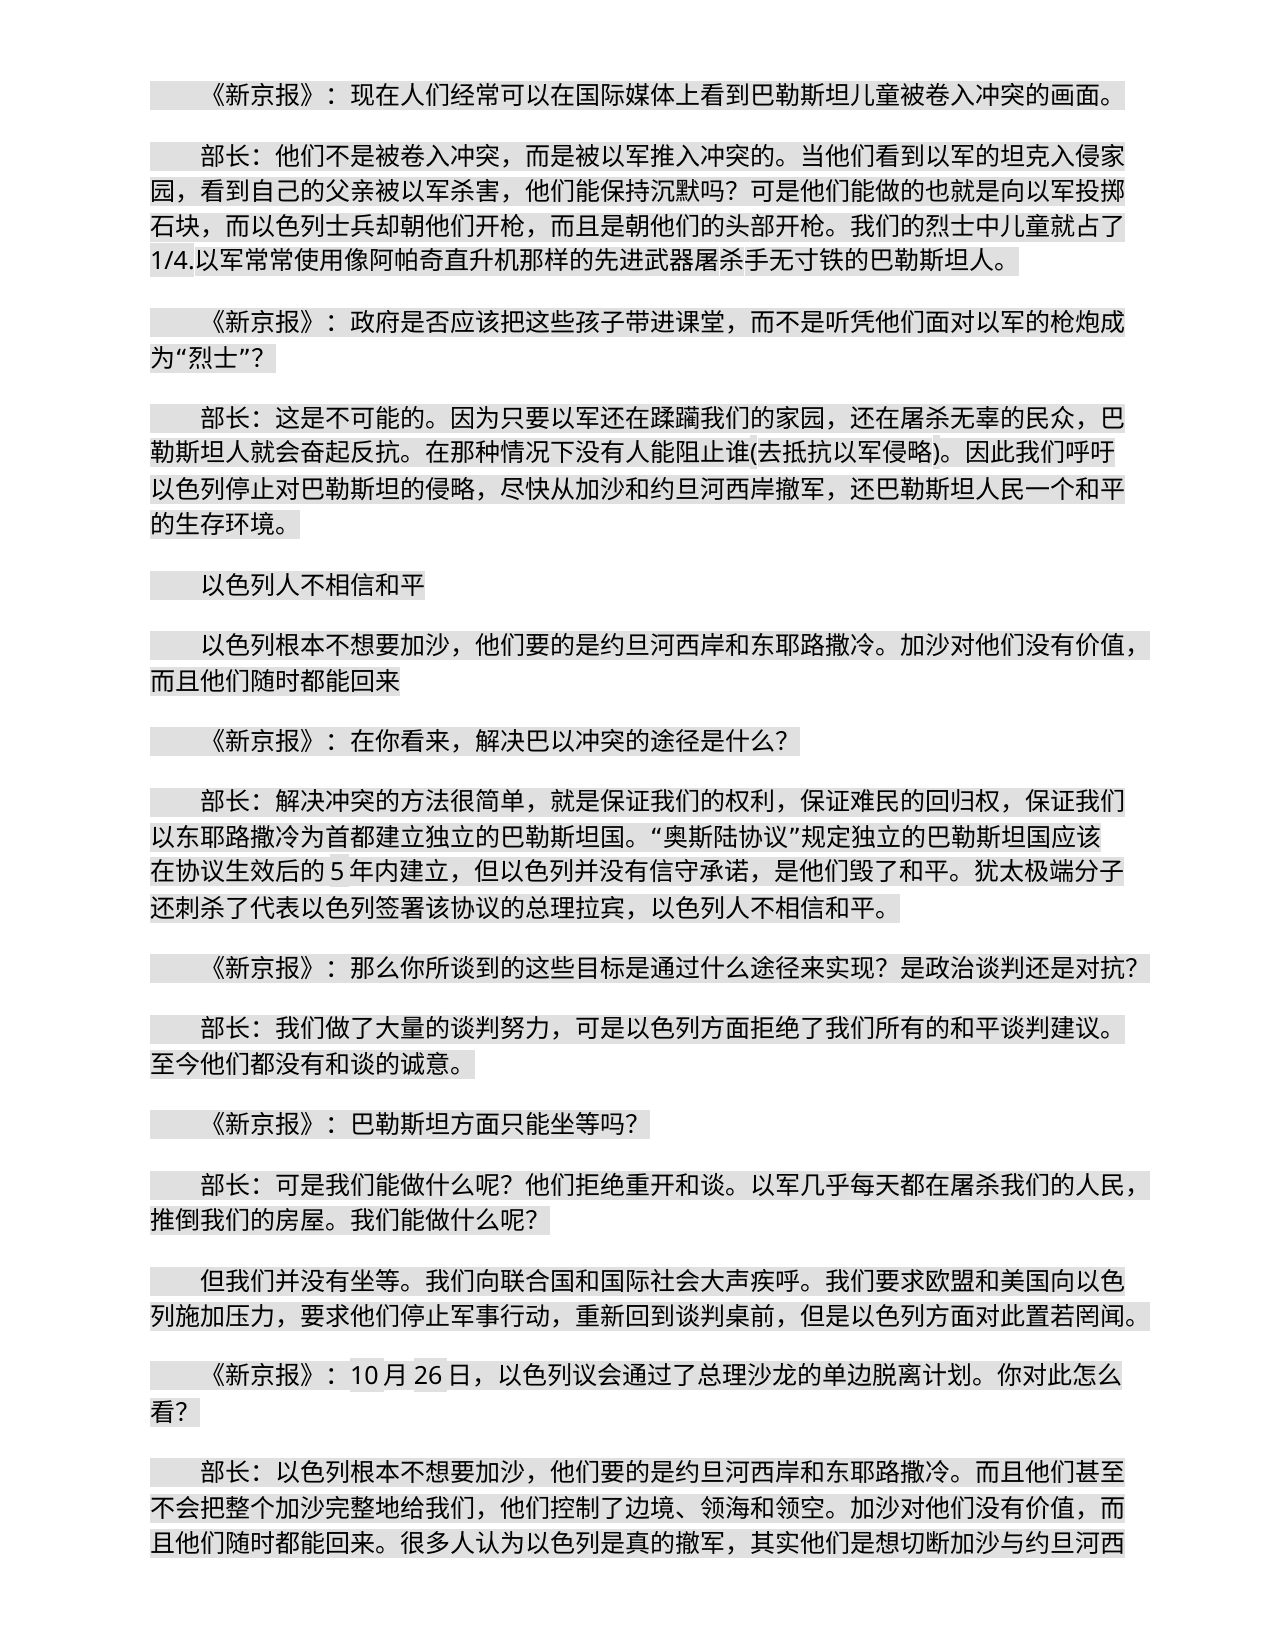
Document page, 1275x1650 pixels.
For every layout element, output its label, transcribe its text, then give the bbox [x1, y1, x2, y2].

text 部长：他们不是被卷入冲突，而是被以军推入冲突的。当他们看到以军的坦克入侵家园，看到自己的父亲被以军杀害，他们能保持沉默吗？可是他们能做的也就是向以军投掷石块，而以色列士兵却朝他们开枪，而且是朝他们的头部开枪。我们的烈士中儿童就占了1/4.以军常常使用像阿帕奇直升机那样的先进武器屠杀手无寸铁的巴勒斯坦人。 [150, 135, 1125, 277]
text 部长：可是我们能做什么呢？他们拒绝重开和谈。以军几乎每天都在屠杀我们的人民，推倒我们的房屋。我们能做什么呢？ [150, 1164, 1125, 1235]
text 部长：解决冲突的方法很简单，就是保证我们的权利，保证难民的回归权，保证我们以东耶路撒冷为首都建立独立的巴勒斯坦国。“奥斯陆协议”规定独立的巴勒斯坦国应该在协议生效后的5年内建立，但以色列并没有信守承诺，是他们毁了和平。犹太极端分子还刺杀了代表以色列签署该协议的总理拉宾，以色列人不相信和平。 [150, 781, 1125, 923]
text 以色列人不相信和平 [150, 564, 1125, 600]
text 《新京报》：现在人们经常可以在国际媒体上看到巴勒斯坦儿童被卷入冲突的画面。 [150, 75, 1125, 110]
text 但我们并没有坐等。我们向联合国和国际社会大声疾呼。我们要求欧盟和美国向以色列施加压力，要求他们停止军事行动，重新回到谈判桌前，但是以色列方面对此置若罔闻。 [150, 1260, 1125, 1331]
text 部长：这是不可能的。因为只要以军还在蹂躏我们的家园，还在屠杀无辜的民众，巴勒斯坦人就会奋起反抗。在那种情况下没有人能阻止谁(去抵抗以军侵略)。因此我们呼吁以色列停止对巴勒斯坦的侵略，尽快从加沙和约旦河西岸撤军，还巴勒斯坦人民一个和平的生存环境。 [150, 398, 1125, 539]
text 《新京报》：巴勒斯坦方面只能坐等吗？ [150, 1104, 1125, 1139]
text 《新京报》：10月26日，以色列议会通过了总理沙龙的单边脱离计划。你对此怎么看？ [150, 1356, 1125, 1427]
text 以色列根本不想要加沙，他们要的是约旦河西岸和东耶路撒冷。加沙对他们没有价值，而且他们随时都能回来 [150, 625, 1125, 696]
text 《新京报》：那么你所谈到的这些目标是通过什么途径来实现？是政治谈判还是对抗？ [150, 948, 1125, 983]
text 《新京报》：在你看来，解决巴以冲突的途径是什么？ [150, 721, 1125, 756]
text 部长：以色列根本不想要加沙，他们要的是约旦河西岸和东耶路撒冷。而且他们甚至不会把整个加沙完整地给我们，他们控制了边境、领海和领空。加沙对他们没有价值，而且他们随时都能回来。很多人认为以色列是真的撤军，其实他们是想切断加沙与约旦河西 [150, 1452, 1125, 1558]
text 部长：我们做了大量的谈判努力，可是以色列方面拒绝了我们所有的和平谈判建议。至今他们都没有和谈的诚意。 [150, 1008, 1125, 1079]
text 《新京报》：政府是否应该把这些孩子带进课堂，而不是听凭他们面对以军的枪炮成为“烈士”？ [150, 302, 1125, 373]
